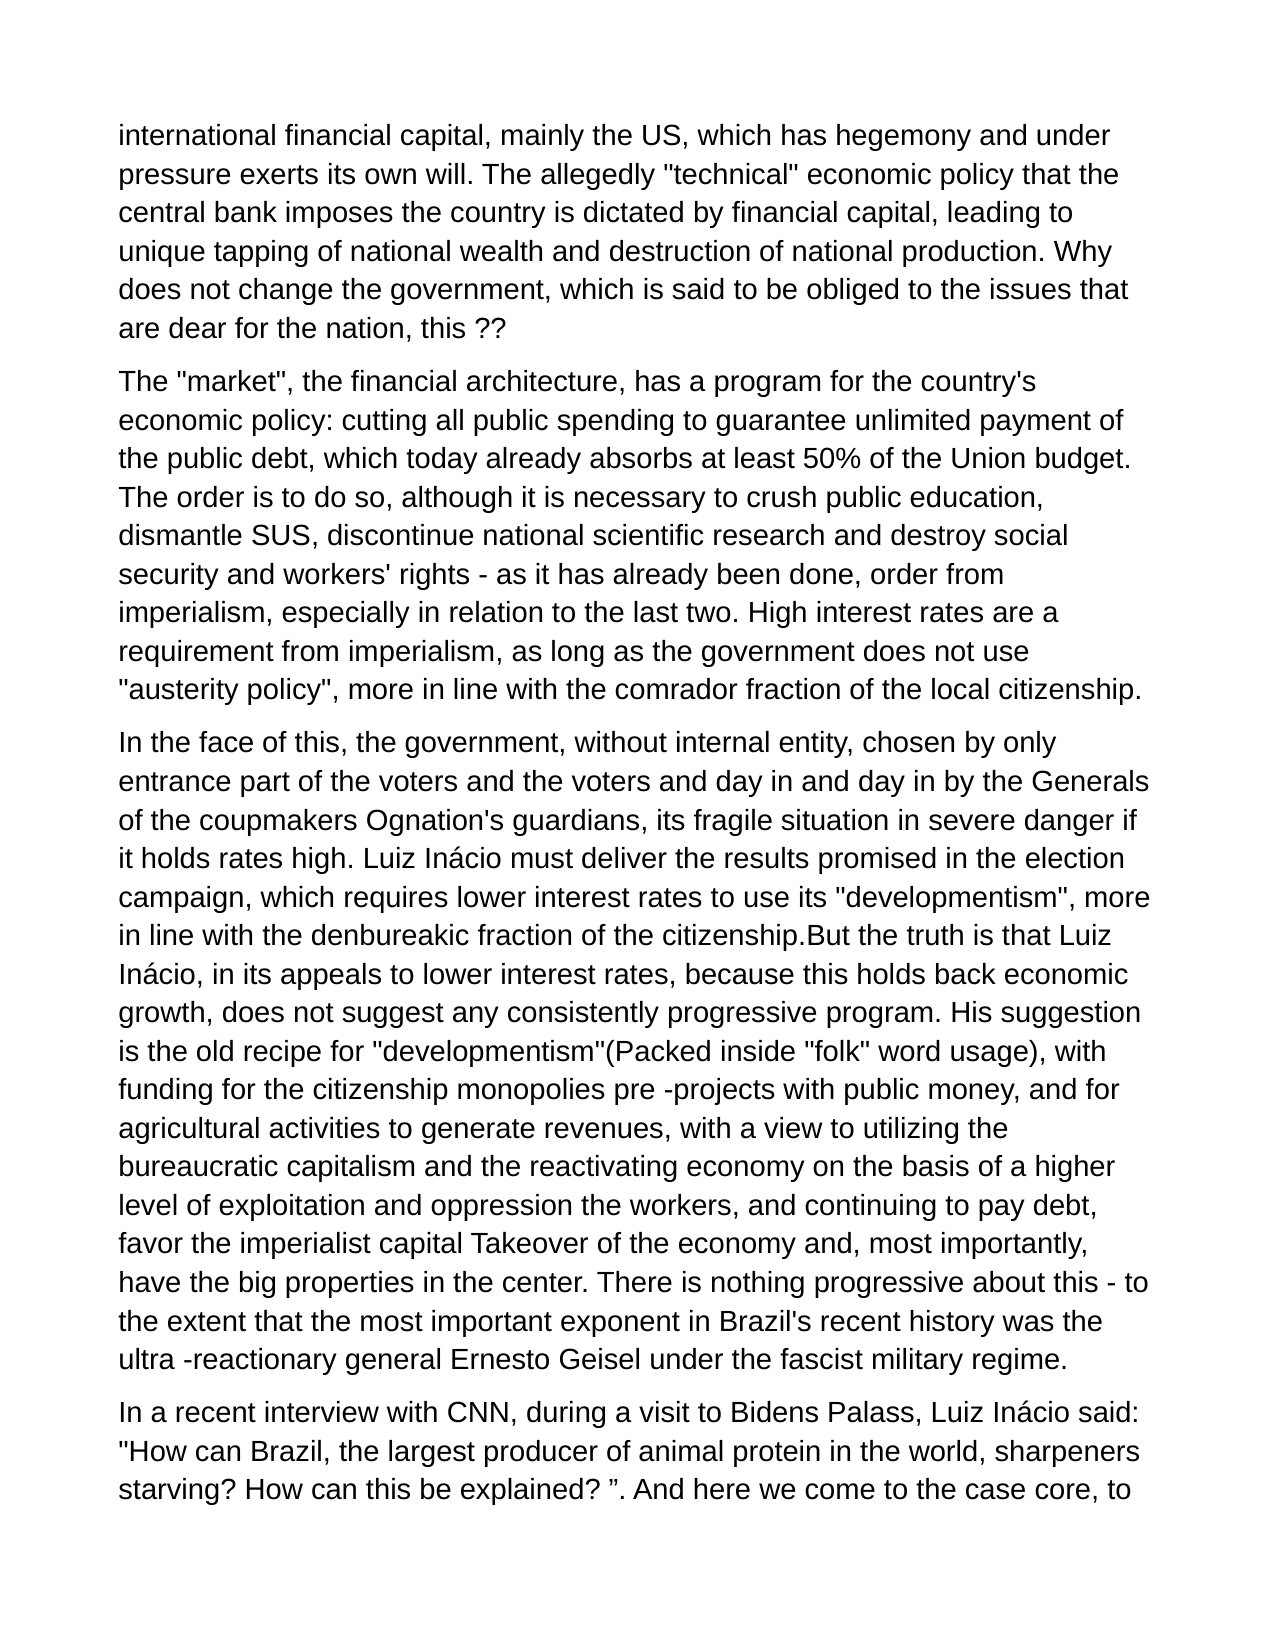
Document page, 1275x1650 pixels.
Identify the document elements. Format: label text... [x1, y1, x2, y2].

text international financial capital, mainly the US, which has hegemony and under pressure exerts its own will. The allegedly "technical" economic policy that the central bank imposes the country is dictated by financial capital, leading to unique tapping of national wealth and destruction of national production. Why does not change the government, which is said to be obliged to the issues that are dear for the nation, this ?? [118, 118, 1157, 344]
text In a recent interview with CNN, during a visit to Bidens Palass, Luiz Inácio said: "How can Brazil, the largest producer of animal protein in the world, sharpeners starving? How can this be explained? ”. And here we come to the case core, to [118, 1395, 1157, 1506]
text In the face of this, the government, without internal entity, chosen by only entrance part of the voters and the voters and day in and day in by the Generals of the coupmakers Ognation's guardians, its fragile situation in severe danger if it holds rates high. Luiz Inácio must deliver the results promised in the election campaign, which requires lower interest rates to use its "developmentism", more in line with the denbureakic fraction of the citizenship.But the truth is that Luiz Inácio, in its appeals to lower interest rates, because this holds back economic growth, does not suggest any consistently progressive program. His suggestion is the old recipe for "developmentism"(Packed inside "folk" word usage), with funding for the citizenship monopolies pre -projects with public money, and for agricultural activities to generate revenues, with a view to utilizing the bureaucratic capitalism and the reactivating economy on the basis of a higher level of exploitation and oppression the workers, and continuing to pay debt, favor the imperialist capital Takeover of the economy and, most importantly, have the big properties in the center. There is nothing progressive about this - to the extent that the most important exponent in Brazil's recent history was the ultra -reactionary general Ernesto Geisel under the fascist military regime. [118, 725, 1157, 1376]
text The "market", the financial architecture, has a program for the country's economic policy: cutting all public spending to guarantee unlimited payment of the public debt, which today already absorbs at least 50% of the Union budget. The order is to do so, although it is necessary to crush public education, dismantle SUS, discontinue national scientific research and destroy social security and workers' rights - as it has already been done, order from imperialism, especially in relation to the last two. High interest rates are a requirement from imperialism, as long as the government does not use "austerity policy", more in line with the comrador fraction of the local citizenship. [118, 364, 1157, 706]
